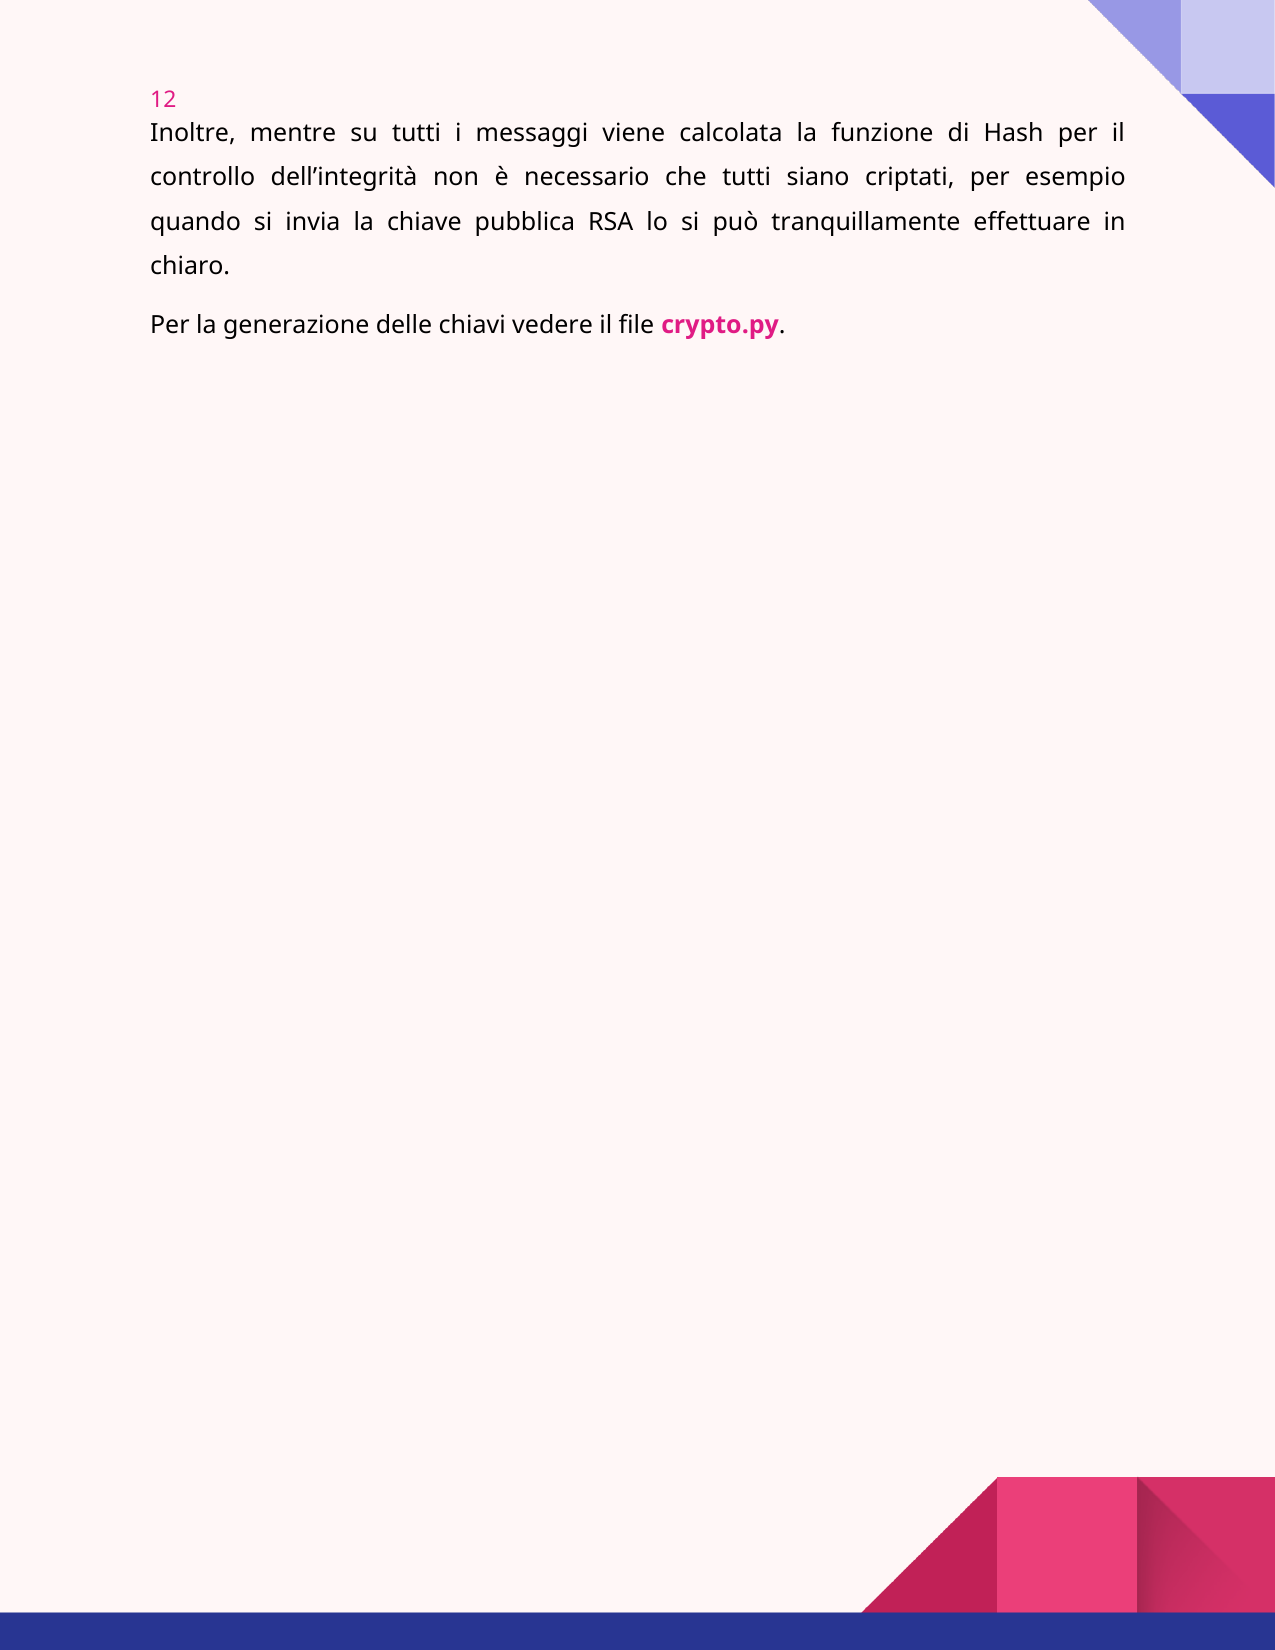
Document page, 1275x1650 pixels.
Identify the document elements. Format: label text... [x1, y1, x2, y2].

text Inoltre, mentre su tutti i messaggi viene calcolata la funzione di Hash per il controllo dell’integrità non è necessario che tutti siano criptati, per esempio quando si invia la chiave pubblica RSA lo si può tranquillamente effettuare in chiaro. [150, 114, 1127, 281]
picture [0, 1475, 1275, 1650]
picture [1087, 0, 1275, 188]
text Per la generazione delle chiavi vedere il file crypto.py. [150, 306, 1127, 340]
